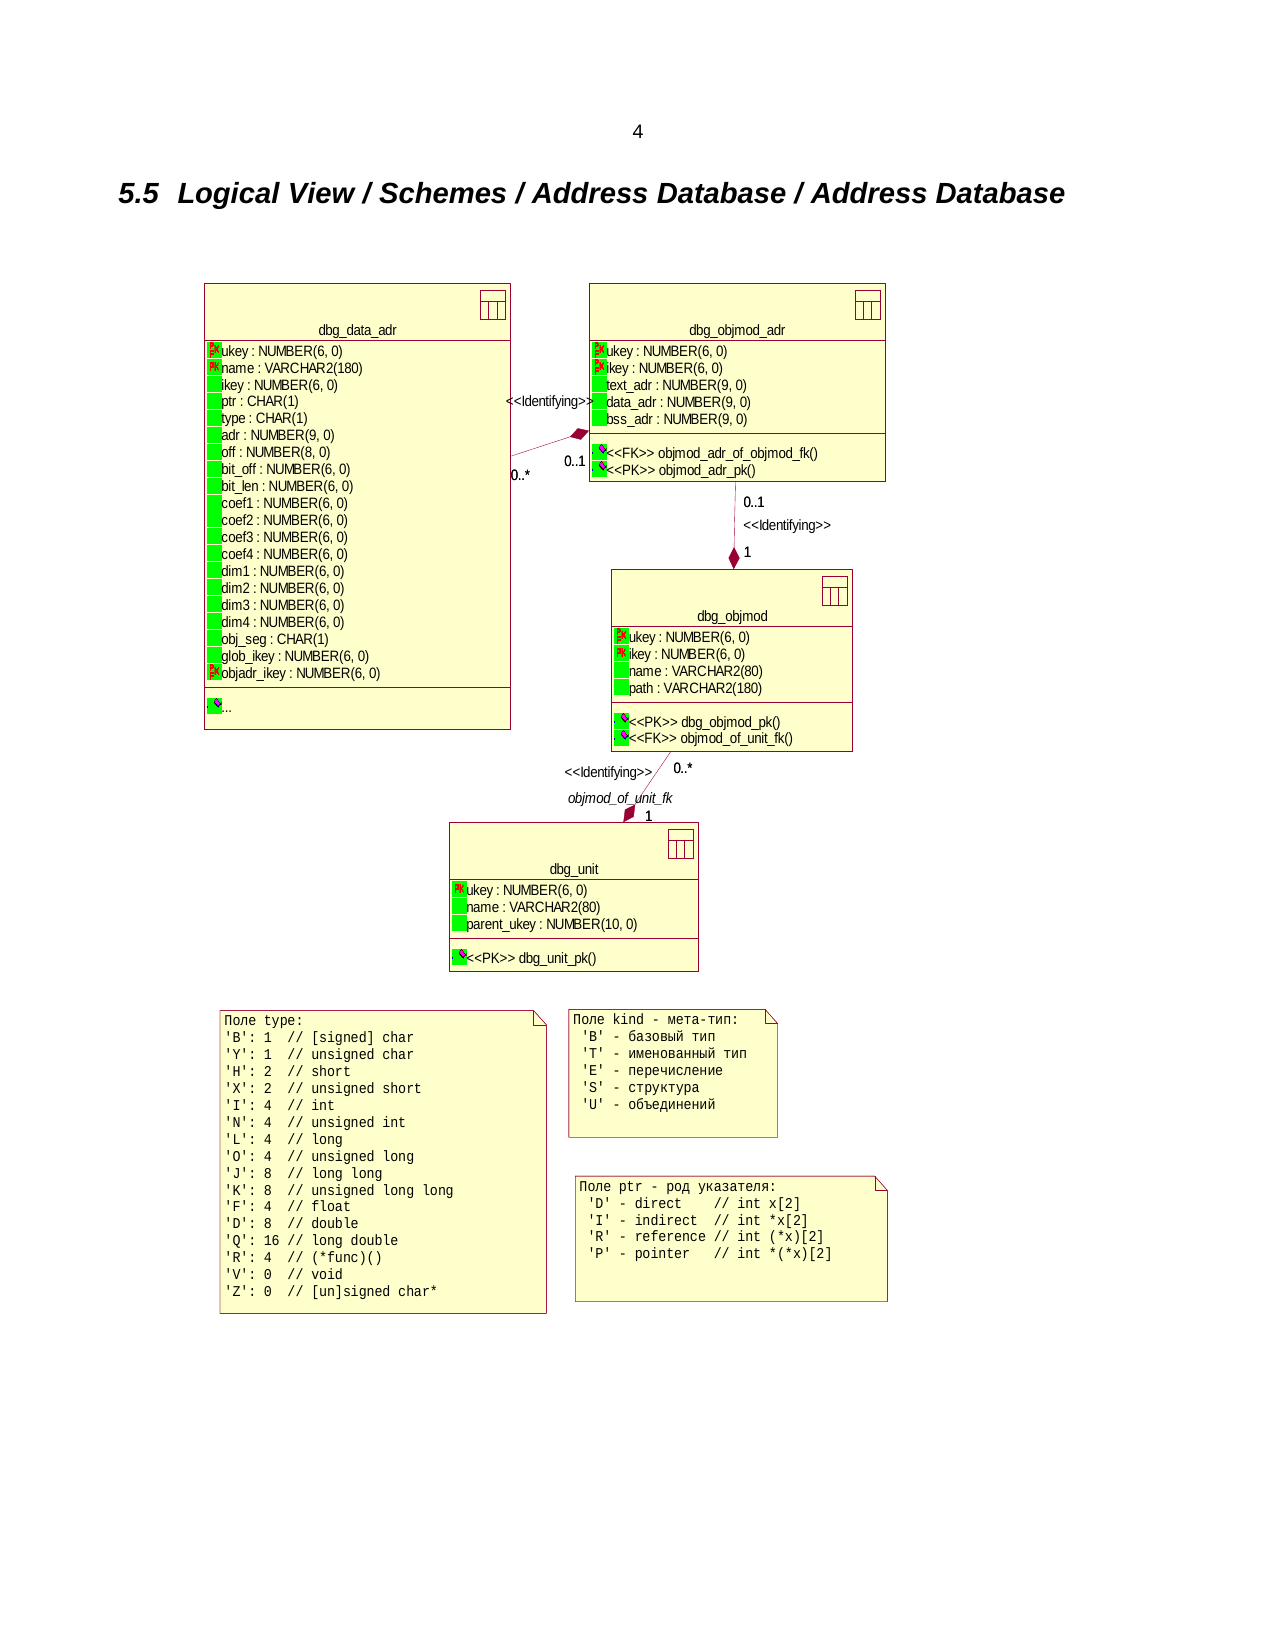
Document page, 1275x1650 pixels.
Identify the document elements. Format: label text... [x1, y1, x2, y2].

subtitle Logical View / Schemes / Address Database / Address Database [118, 177, 1157, 210]
